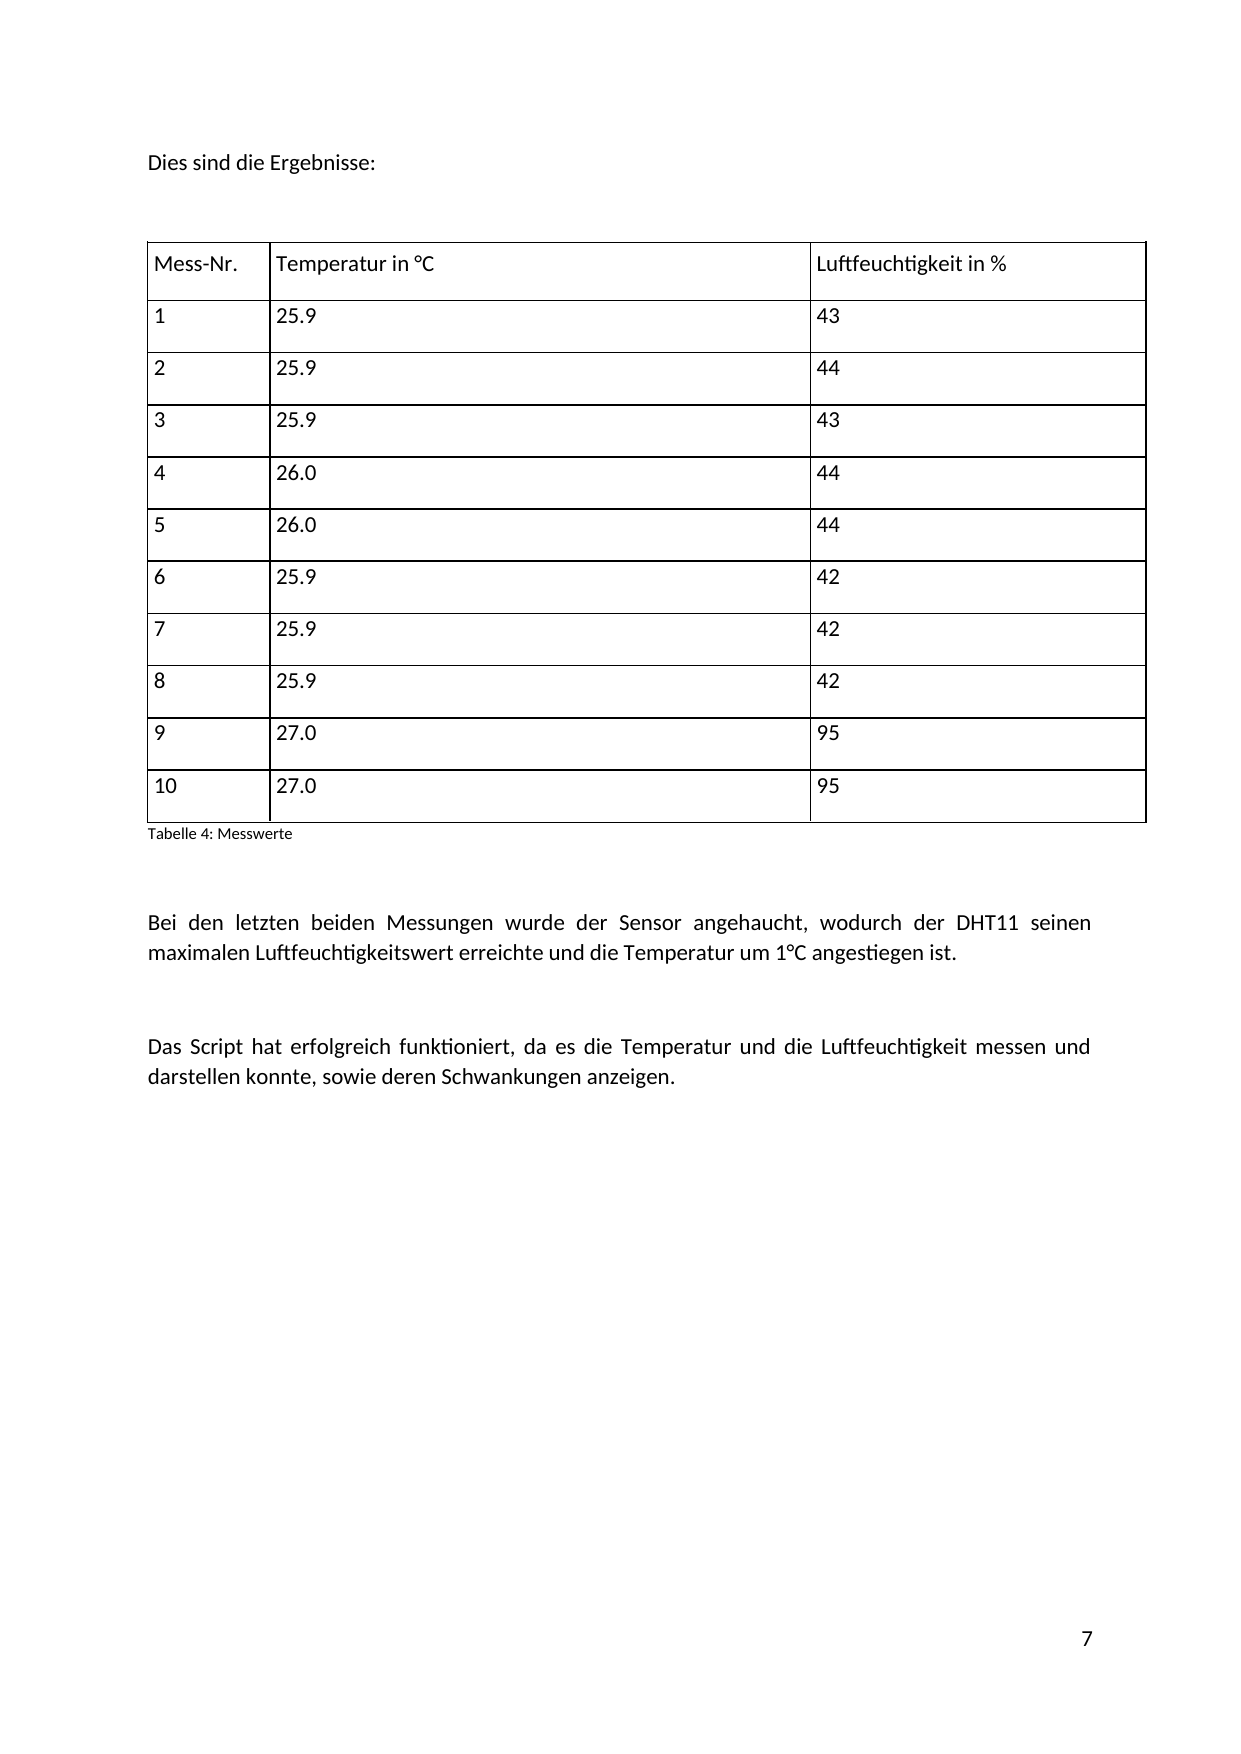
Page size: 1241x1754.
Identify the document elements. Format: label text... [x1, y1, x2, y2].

table_cell 26.0 [271, 510, 810, 560]
table_cell 95 [811, 719, 1145, 769]
table_header Mess-Nr. [148, 243, 269, 299]
table_cell 25.9 [271, 301, 810, 352]
table_cell 2 [148, 353, 269, 404]
text Dies sind die Ergebnisse: [148, 148, 1093, 176]
table_cell 10 [148, 771, 269, 821]
table_cell 7 [148, 614, 269, 665]
table_cell 42 [811, 666, 1145, 717]
table_cell 3 [148, 406, 269, 456]
table_cell 25.9 [271, 353, 810, 404]
table_cell 44 [811, 353, 1145, 404]
table_cell 25.9 [271, 406, 810, 456]
table_cell 25.9 [271, 562, 810, 613]
table_cell 27.0 [271, 719, 810, 769]
table_cell 42 [811, 614, 1145, 665]
table_cell 95 [811, 771, 1145, 821]
table_cell 9 [148, 719, 269, 769]
table_cell 44 [811, 510, 1145, 560]
text Das Script hat erfolgreich funktioniert, da es die Temperatur und die Luftfeuchtigkeit messen und darstellen konnte, sowie deren Schwankungen anzeigen. [148, 1032, 1093, 1091]
table_cell 42 [811, 562, 1145, 613]
table_cell 4 [148, 458, 269, 508]
table_cell 43 [811, 301, 1145, 352]
table_cell 5 [148, 510, 269, 560]
table_cell 6 [148, 562, 269, 613]
text Bei den letzten beiden Messungen wurde der Sensor angehaucht, wodurch der DHT11 seinen maximalen Luftfeuchtigkeitswert erreichte und die Temperatur um 1°C angestiegen ist. [148, 908, 1093, 967]
table_cell 43 [811, 406, 1145, 456]
text Tabelle 4: Messwerte [148, 823, 1093, 843]
table_header Temperatur in °C [271, 243, 810, 299]
table_cell 25.9 [271, 614, 810, 665]
table_header Luftfeuchtigkeit in % [811, 243, 1145, 299]
table_cell 25.9 [271, 666, 810, 717]
table_cell 8 [148, 666, 269, 717]
table_cell 1 [148, 301, 269, 352]
table_cell 27.0 [271, 771, 810, 821]
table_cell 44 [811, 458, 1145, 508]
table_cell 26.0 [271, 458, 810, 508]
